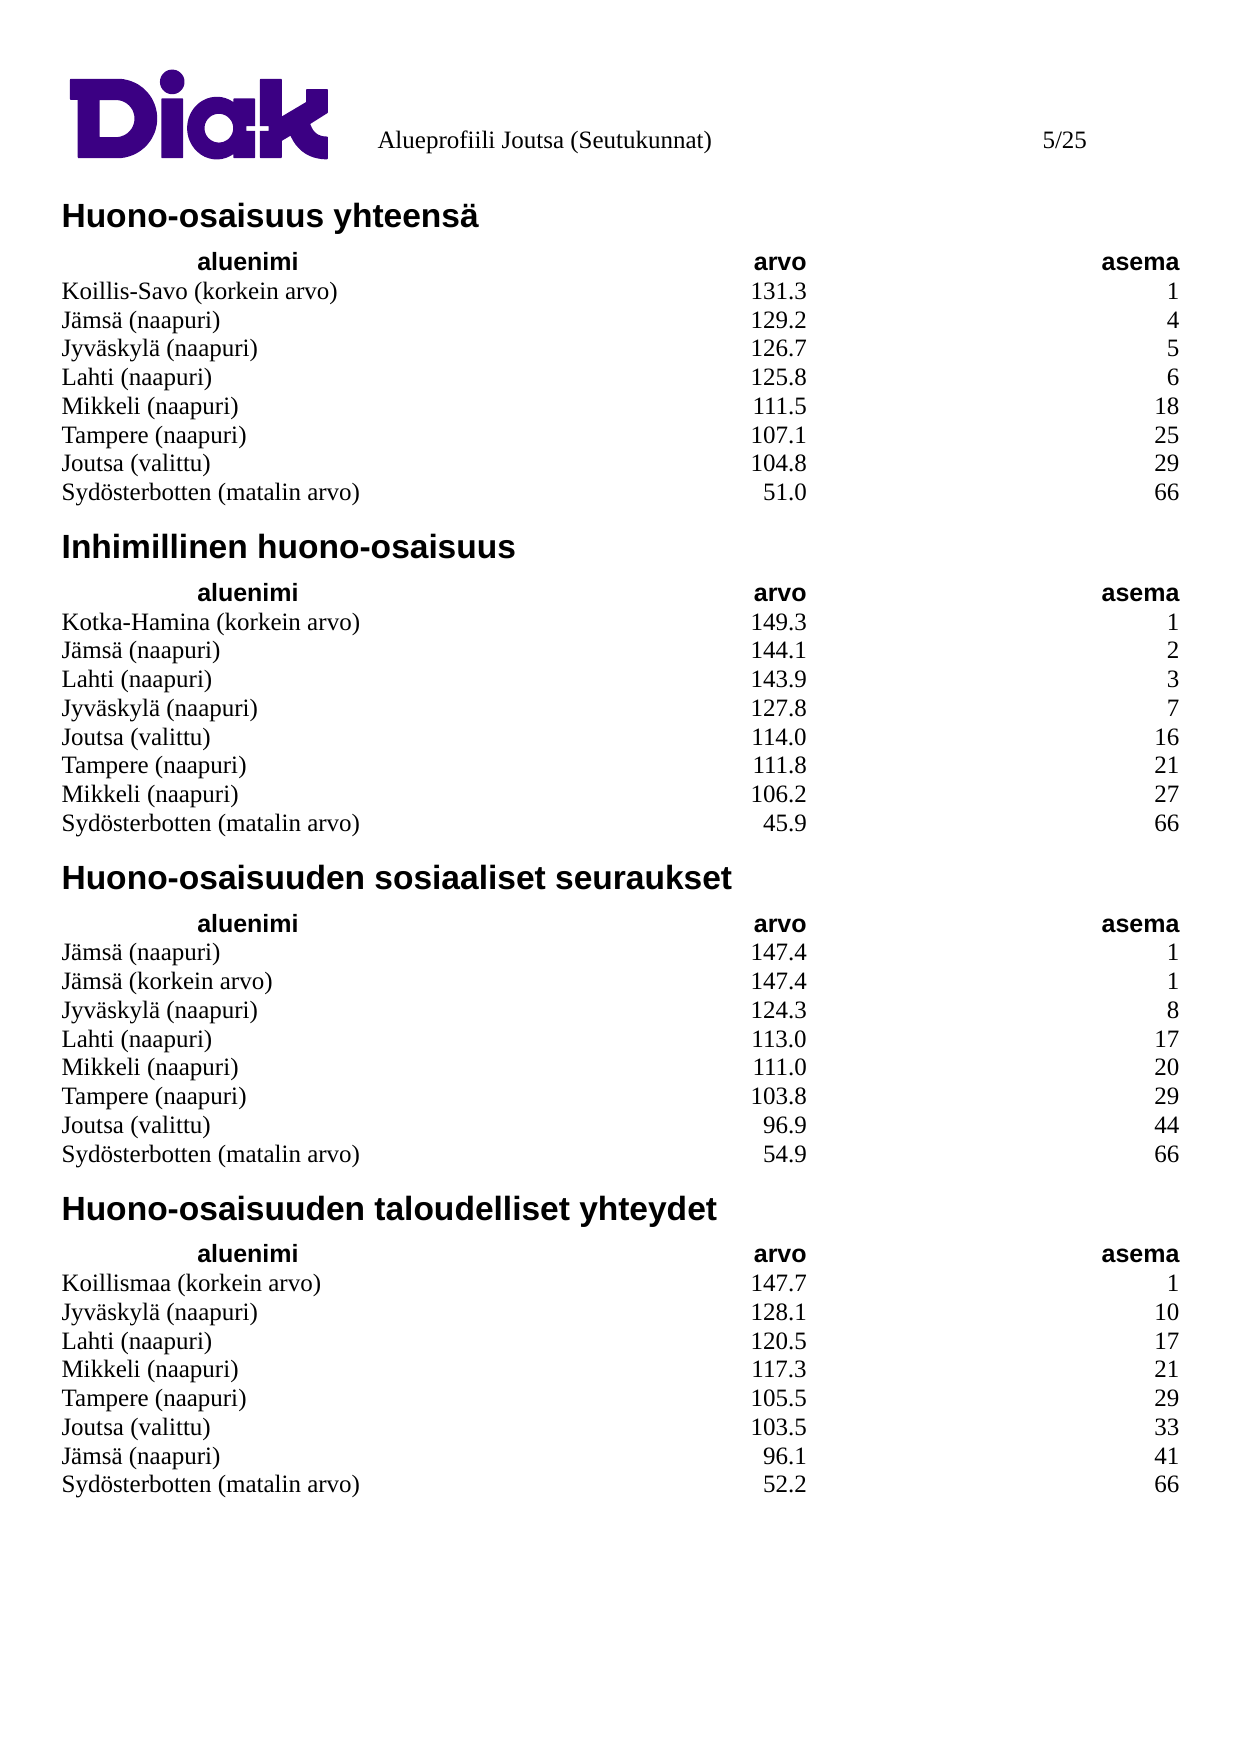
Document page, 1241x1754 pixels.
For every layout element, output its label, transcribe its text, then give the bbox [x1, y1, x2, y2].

table_cell 128.1 [434, 1297, 806, 1326]
table_cell 66 [806, 1470, 1179, 1498]
table_cell 41 [806, 1441, 1179, 1469]
table_cell 111.0 [434, 1053, 806, 1081]
table_cell 16 [806, 722, 1179, 751]
table_cell 20 [806, 1053, 1179, 1081]
table_cell 66 [806, 808, 1179, 837]
table_header arvo [434, 909, 806, 937]
table_cell 27 [806, 779, 1179, 808]
table_cell 1 [806, 276, 1179, 305]
subtitle Huono-osaisuuden sosiaaliset seuraukset [61, 858, 1179, 896]
table_header asema [806, 1240, 1179, 1268]
table_cell Jyväskylä (naapuri) [61, 693, 434, 722]
table_cell 6 [806, 362, 1179, 391]
table_cell Sydösterbotten (matalin arvo) [61, 1139, 434, 1167]
table_cell 29 [806, 1383, 1179, 1412]
table_cell 17 [806, 1326, 1179, 1354]
table_cell Lahti (naapuri) [61, 664, 434, 693]
table_cell 18 [806, 391, 1179, 420]
table_cell Joutsa (valittu) [61, 722, 434, 751]
table_cell Jämsä (naapuri) [61, 305, 434, 333]
table_cell 21 [806, 751, 1179, 779]
table_cell Jyväskylä (naapuri) [61, 334, 434, 362]
table_cell Mikkeli (naapuri) [61, 1355, 434, 1383]
table_cell Lahti (naapuri) [61, 1326, 434, 1354]
table_cell Mikkeli (naapuri) [61, 779, 434, 808]
table_cell 113.0 [434, 1024, 806, 1052]
table_cell Jämsä (korkein arvo) [61, 966, 434, 995]
table_cell 147.4 [434, 966, 806, 995]
table_cell 52.2 [434, 1470, 806, 1498]
table_cell Tampere (naapuri) [61, 420, 434, 448]
table_cell 126.7 [434, 334, 806, 362]
table_cell Jyväskylä (naapuri) [61, 995, 434, 1024]
table_cell 114.0 [434, 722, 806, 751]
table_cell Tampere (naapuri) [61, 751, 434, 779]
table_cell Joutsa (valittu) [61, 449, 434, 477]
table_cell 45.9 [434, 808, 806, 837]
table_cell 107.1 [434, 420, 806, 448]
table_cell Lahti (naapuri) [61, 1024, 434, 1052]
table_cell 96.9 [434, 1110, 806, 1139]
table_cell 147.4 [434, 938, 806, 966]
table_cell 143.9 [434, 664, 806, 693]
table_header arvo [434, 247, 806, 276]
table_cell Mikkeli (naapuri) [61, 391, 434, 420]
table_cell Jämsä (naapuri) [61, 636, 434, 664]
table_cell 2 [806, 636, 1179, 664]
table_cell Joutsa (valittu) [61, 1110, 434, 1139]
table_cell 33 [806, 1412, 1179, 1441]
table_cell 54.9 [434, 1139, 806, 1167]
table_header aluenimi [61, 1240, 434, 1268]
table_header arvo [434, 1240, 806, 1268]
table_cell 44 [806, 1110, 1179, 1139]
table_cell Kotka-Hamina (korkein arvo) [61, 607, 434, 636]
table_cell Sydösterbotten (matalin arvo) [61, 808, 434, 837]
table_cell 29 [806, 1081, 1179, 1110]
table_cell 124.3 [434, 995, 806, 1024]
table_header asema [806, 247, 1179, 276]
table_header asema [806, 909, 1179, 937]
table_cell 129.2 [434, 305, 806, 333]
table_cell Sydösterbotten (matalin arvo) [61, 477, 434, 506]
table_header aluenimi [61, 247, 434, 276]
table_cell Jyväskylä (naapuri) [61, 1297, 434, 1326]
table_cell 144.1 [434, 636, 806, 664]
table_cell 96.1 [434, 1441, 806, 1469]
table_cell 5 [806, 334, 1179, 362]
table_cell 1 [806, 938, 1179, 966]
table_cell 103.8 [434, 1081, 806, 1110]
table_cell Tampere (naapuri) [61, 1383, 434, 1412]
table_cell 127.8 [434, 693, 806, 722]
table_cell 125.8 [434, 362, 806, 391]
table_cell 120.5 [434, 1326, 806, 1354]
table_cell 7 [806, 693, 1179, 722]
table_cell Sydösterbotten (matalin arvo) [61, 1470, 434, 1498]
subtitle Inhimillinen huono-osaisuus [61, 527, 1179, 566]
table_header asema [806, 578, 1179, 607]
table_cell 1 [806, 1268, 1179, 1297]
table_cell 103.5 [434, 1412, 806, 1441]
table_cell 51.0 [434, 477, 806, 506]
table_cell 131.3 [434, 276, 806, 305]
table_header arvo [434, 578, 806, 607]
table_cell 111.8 [434, 751, 806, 779]
table_cell 111.5 [434, 391, 806, 420]
table_cell 25 [806, 420, 1179, 448]
table_cell 10 [806, 1297, 1179, 1326]
table_cell Tampere (naapuri) [61, 1081, 434, 1110]
table_cell 21 [806, 1355, 1179, 1383]
table_cell 149.3 [434, 607, 806, 636]
table_cell 117.3 [434, 1355, 806, 1383]
table_cell 104.8 [434, 449, 806, 477]
table_cell 147.7 [434, 1268, 806, 1297]
table_cell Mikkeli (naapuri) [61, 1053, 434, 1081]
table_cell Koillismaa (korkein arvo) [61, 1268, 434, 1297]
table_cell 29 [806, 449, 1179, 477]
table_cell 105.5 [434, 1383, 806, 1412]
table_cell Jämsä (naapuri) [61, 1441, 434, 1469]
table_header aluenimi [61, 578, 434, 607]
table_cell 1 [806, 607, 1179, 636]
table_cell 17 [806, 1024, 1179, 1052]
table_cell 3 [806, 664, 1179, 693]
table_cell Jämsä (naapuri) [61, 938, 434, 966]
table_header aluenimi [61, 909, 434, 937]
table_cell Koillis-Savo (korkein arvo) [61, 276, 434, 305]
table_cell 1 [806, 966, 1179, 995]
table_cell 106.2 [434, 779, 806, 808]
subtitle Huono-osaisuus yhteensä [61, 196, 1179, 235]
table_cell 66 [806, 1139, 1179, 1167]
table_cell 66 [806, 477, 1179, 506]
subtitle Huono-osaisuuden taloudelliset yhteydet [61, 1188, 1179, 1227]
table_cell 8 [806, 995, 1179, 1024]
table_cell 4 [806, 305, 1179, 333]
table_cell Lahti (naapuri) [61, 362, 434, 391]
table_cell Joutsa (valittu) [61, 1412, 434, 1441]
